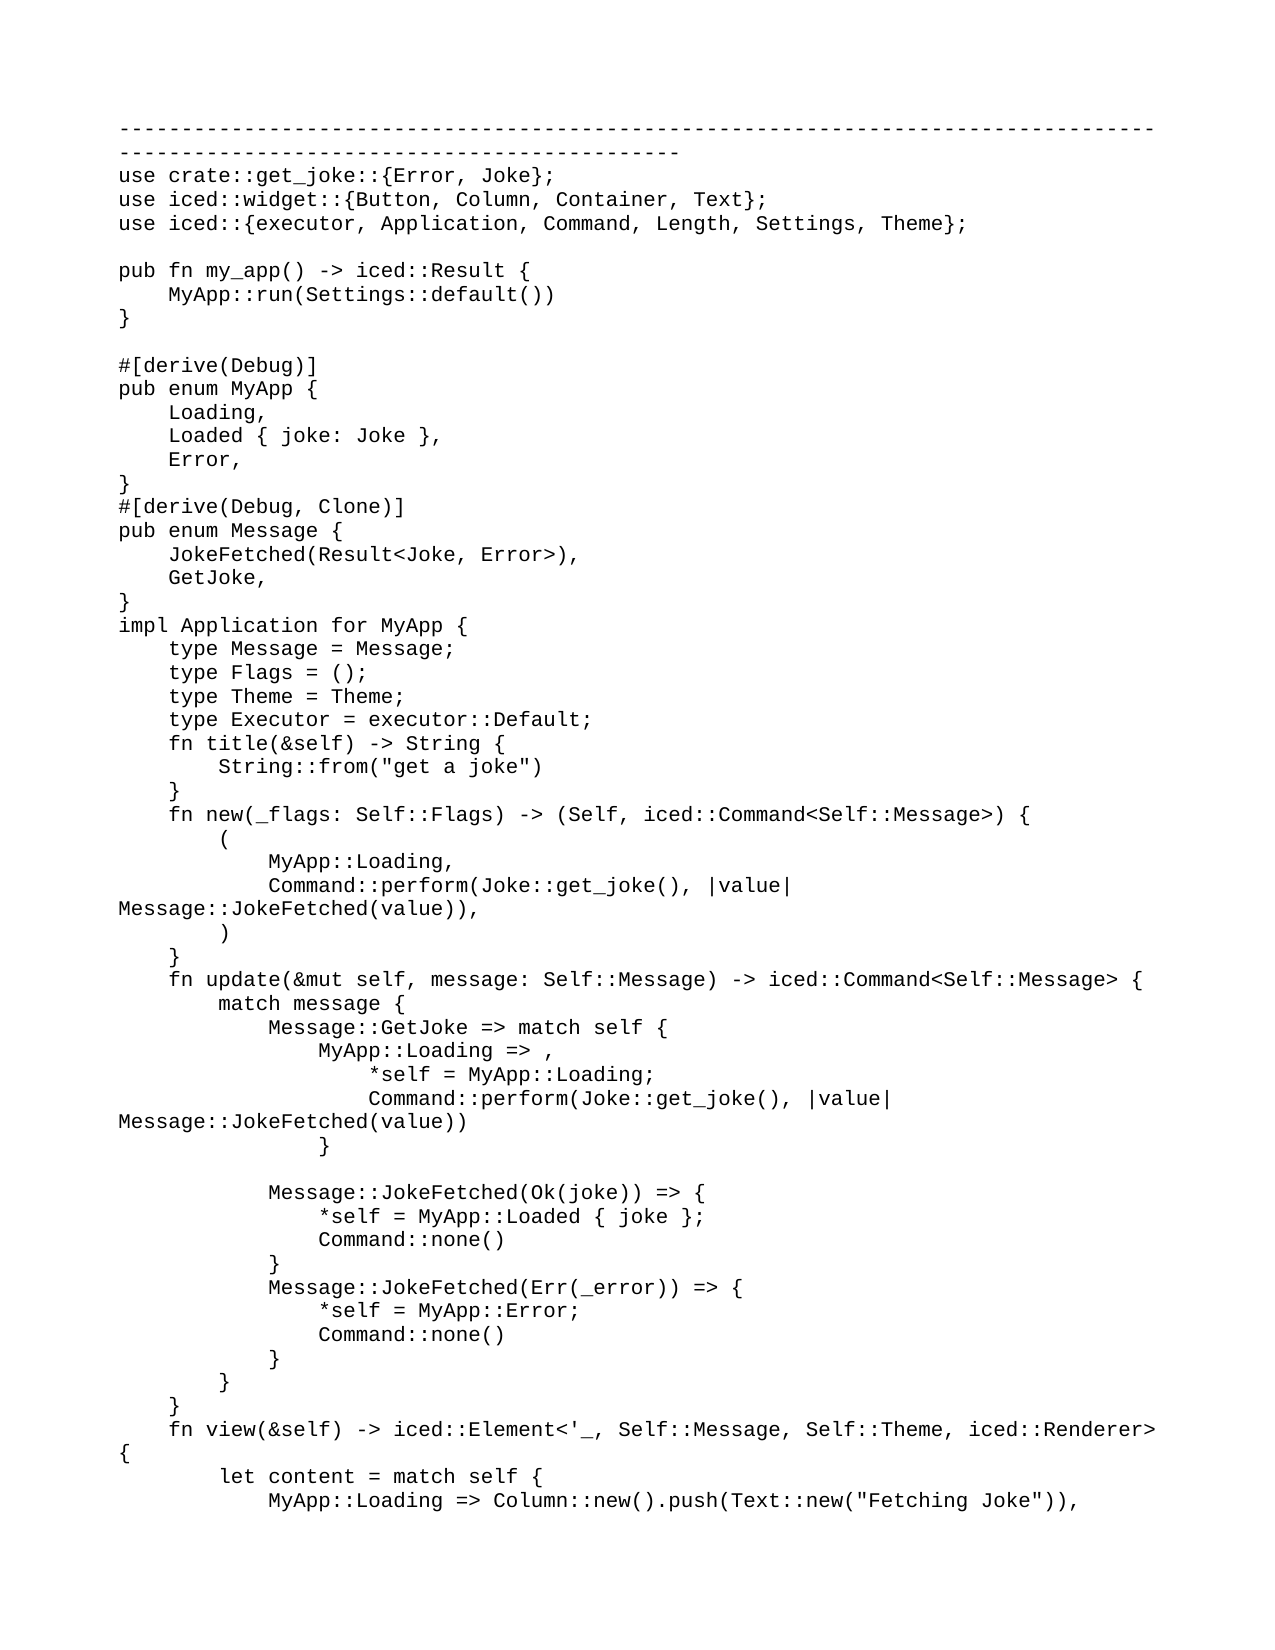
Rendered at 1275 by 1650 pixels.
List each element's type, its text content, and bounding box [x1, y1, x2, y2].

text use iced::widget::{Button, Column, Container, Text}; [118, 189, 1157, 213]
text } [118, 1135, 1157, 1158]
text } [118, 1348, 1157, 1371]
text String::from("get a joke") [118, 757, 1157, 780]
text fn title(&self) -> String { [118, 733, 1157, 757]
text } [118, 591, 1157, 615]
text ) [118, 922, 1157, 946]
text pub enum MyApp { [118, 378, 1157, 402]
text *self = MyApp::Error; [118, 1300, 1157, 1324]
text type Message = Message; [118, 638, 1157, 662]
text let content = match self { [118, 1466, 1157, 1489]
text MyApp::Loading => , [118, 1040, 1157, 1064]
text } [118, 946, 1157, 969]
text } [118, 1395, 1157, 1419]
text } [118, 1371, 1157, 1395]
text -------------------------------------------------------------------------------------------------------------------------------- [118, 118, 1157, 165]
text type Executor = executor::Default; [118, 709, 1157, 733]
text Message::JokeFetched(Ok(joke)) => { [118, 1182, 1157, 1206]
text pub enum Message { [118, 520, 1157, 544]
text } [118, 1253, 1157, 1277]
text use crate::get_joke::{Error, Joke}; [118, 165, 1157, 189]
text } [118, 473, 1157, 496]
text #[derive(Debug, Clone)] [118, 496, 1157, 520]
text type Flags = (); [118, 662, 1157, 686]
text Command::perform(Joke::get_joke(), |value| Message::JokeFetched(value)), [118, 875, 1157, 922]
text fn new(_flags: Self::Flags) -> (Self, iced::Command<Self::Message>) { [118, 804, 1157, 827]
text JokeFetched(Result<Joke, Error>), [118, 544, 1157, 567]
text Loaded { joke: Joke }, [118, 426, 1157, 449]
text #[derive(Debug)] [118, 354, 1157, 378]
text MyApp::Loading => Column::new().push(Text::new("Fetching Joke")), [118, 1489, 1157, 1513]
text } [118, 307, 1157, 331]
text Loading, [118, 402, 1157, 426]
text fn view(&self) -> iced::Element<'_, Self::Message, Self::Theme, iced::Renderer> { [118, 1419, 1157, 1466]
text Command::none() [118, 1229, 1157, 1253]
text Message::JokeFetched(Err(_error)) => { [118, 1277, 1157, 1300]
text pub fn my_app() -> iced::Result { [118, 260, 1157, 284]
text Command::none() [118, 1324, 1157, 1348]
text impl Application for MyApp { [118, 615, 1157, 638]
text type Theme = Theme; [118, 686, 1157, 709]
text Message::GetJoke => match self { [118, 1017, 1157, 1040]
text MyApp::run(Settings::default()) [118, 284, 1157, 307]
text } [118, 780, 1157, 804]
text fn update(&mut self, message: Self::Message) -> iced::Command<Self::Message> { [118, 969, 1157, 993]
text MyApp::Loading, [118, 851, 1157, 875]
text ( [118, 827, 1157, 851]
text *self = MyApp::Loading; [118, 1064, 1157, 1088]
text use iced::{executor, Application, Command, Length, Settings, Theme}; [118, 213, 1157, 236]
text match message { [118, 993, 1157, 1017]
text Command::perform(Joke::get_joke(), |value| Message::JokeFetched(value)) [118, 1088, 1157, 1135]
text *self = MyApp::Loaded { joke }; [118, 1206, 1157, 1229]
text Error, [118, 449, 1157, 473]
text GetJoke, [118, 567, 1157, 591]
